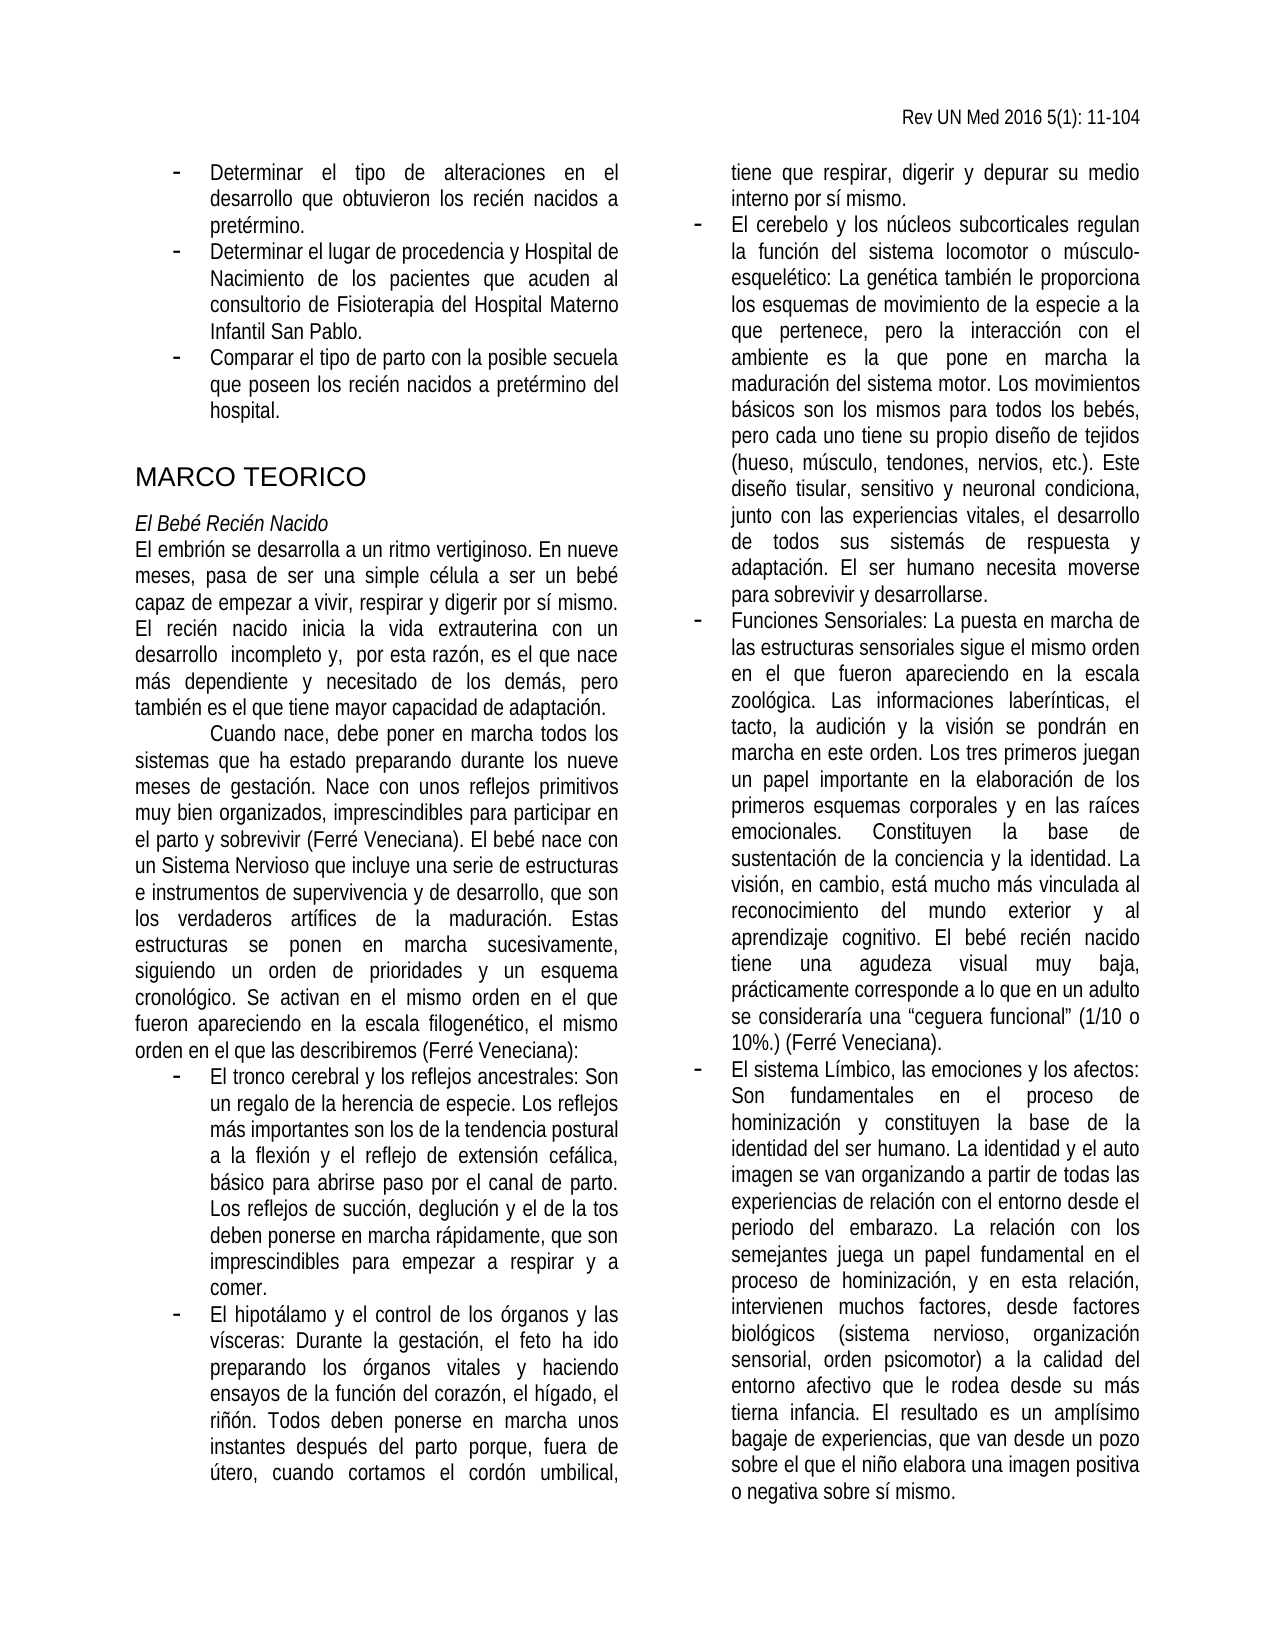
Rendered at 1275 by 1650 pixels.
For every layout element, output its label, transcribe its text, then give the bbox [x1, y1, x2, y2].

list El cerebelo y los núcleos subcorticales regulan la función del sistema locomotor o músculo-esquelético: La genética también le proporciona los esquemas de movimiento de la especie a la que pertenece, pero la interacción con el ambiente es la que pone en marcha la maduración del sistema motor. Los movimientos básicos son los mismos para todos los bebés, pero cada uno tiene su propio diseño de tejidos (hueso, músculo, tendones, nervios, etc.). Este diseño tisular, sensitivo y neuronal condiciona, junto con las experiencias vitales, el desarrollo de todos sus sistemás de respuesta y adaptación. El ser humano necesita moverse para sobrevivir y desarrollarse. [694, 211, 1140, 607]
list Comparar el tipo de parto con la posible secuela que poseen los recién nacidos a pretérmino del hospital. [172, 344, 619, 423]
list El hipotálamo y el control de los órganos y las vísceras: Durante la gestación, el feto ha ido preparando los órganos vitales y haciendo ensayos de la función del corazón, el hígado, el riñón. Todos deben ponerse en marcha unos instantes después del parto porque, fuera de útero, cuando cortamos el cordón umbilical, [172, 1301, 619, 1486]
list Funciones Sensoriales: La puesta en marcha de las estructuras sensoriales sigue el mismo orden en el que fueron apareciendo en la escala zoológica. Las informaciones laberínticas, el tacto, la audición y la visión se pondrán en marcha en este orden. Los tres primeros juegan un papel importante en la elaboración de los primeros esquemas corporales y en las raíces emocionales. Constituyen la base de sustentación de la conciencia y la identidad. La visión, en cambio, está mucho más vinculada al reconocimiento del mundo exterior y al aprendizaje cognitivo. El bebé recién nacido tiene una agudeza visual muy baja, prácticamente corresponde a lo que en un adulto se consideraría una “ceguera funcional” (1/10 o 10%.) (Ferré Veneciana). [694, 607, 1140, 1056]
list Determinar el lugar de procedencia y Hospital de Nacimiento de los pacientes que acuden al consultorio de Fisioterapia del Hospital Materno Infantil San Pablo. [172, 238, 619, 344]
list tiene que respirar, digerir y depurar su medio interno por sí mismo. [694, 158, 1140, 211]
list El sistema Límbico, las emociones y los afectos: Son fundamentales en el proceso de hominización y constituyen la base de la identidad del ser humano. La identidad y el auto imagen se van organizando a partir de todas las experiencias de relación con el entorno desde el periodo del embarazo. La relación con los semejantes juega un papel fundamental en el proceso de hominización, y en esta relación, intervienen muchos factores, desde factores biológicos (sistema nervioso, organización sensorial, orden psicomotor) a la calidad del entorno afectivo que le rodea desde su más tierna infancia. El resultado es un amplísimo bagaje de experiencias, que van desde un pozo sobre el que el niño elabora una imagen positiva o negativa sobre sí mismo. [694, 1056, 1140, 1504]
text El Bebé Recién Nacido [135, 509, 619, 536]
text Cuando nace, debe poner en marcha todos los sistemas que ha estado preparando durante los nueve meses de gestación. Nace con unos reflejos primitivos muy bien organizados, imprescindibles para participar en el parto y sobrevivir (Ferré Veneciana). El bebé nace con un Sistema Nervioso que incluye una serie de estructuras e instrumentos de supervivencia y de desarrollo, que son los verdaderos artífices de la maduración. Estas estructuras se ponen en marcha sucesivamente, siguiendo un orden de prioridades y un esquema cronológico. Se activan en el mismo orden en el que fueron apareciendo en la escala filogenético, el mismo orden en el que las describiremos (Ferré Veneciana): [135, 720, 619, 1063]
list El tronco cerebral y los reflejos ancestrales: Son un regalo de la herencia de especie. Los reflejos más importantes son los de la tendencia postural a la flexión y el reflejo de extensión cefálica, básico para abrirse paso por el canal de parto. Los reflejos de succión, deglución y el de la tos deben ponerse en marcha rápidamente, que son imprescindibles para empezar a respirar y a comer. [172, 1063, 619, 1301]
list Determinar el tipo de alteraciones en el desarrollo que obtuvieron los recién nacidos a pretérmino. [172, 158, 619, 238]
subtitle MARCO TEORICO [135, 461, 619, 492]
text El embrión se desarrolla a un ritmo vertiginoso. En nueve meses, pasa de ser una simple célula a ser un bebé capaz de empezar a vivir, respirar y digerir por sí mismo. El recién nacido inicia la vida extrauterina con un desarrollo incompleto y, por esta razón, es el que nace más dependiente y necesitado de los demás, pero también es el que tiene mayor capacidad de adaptación. [135, 536, 619, 720]
